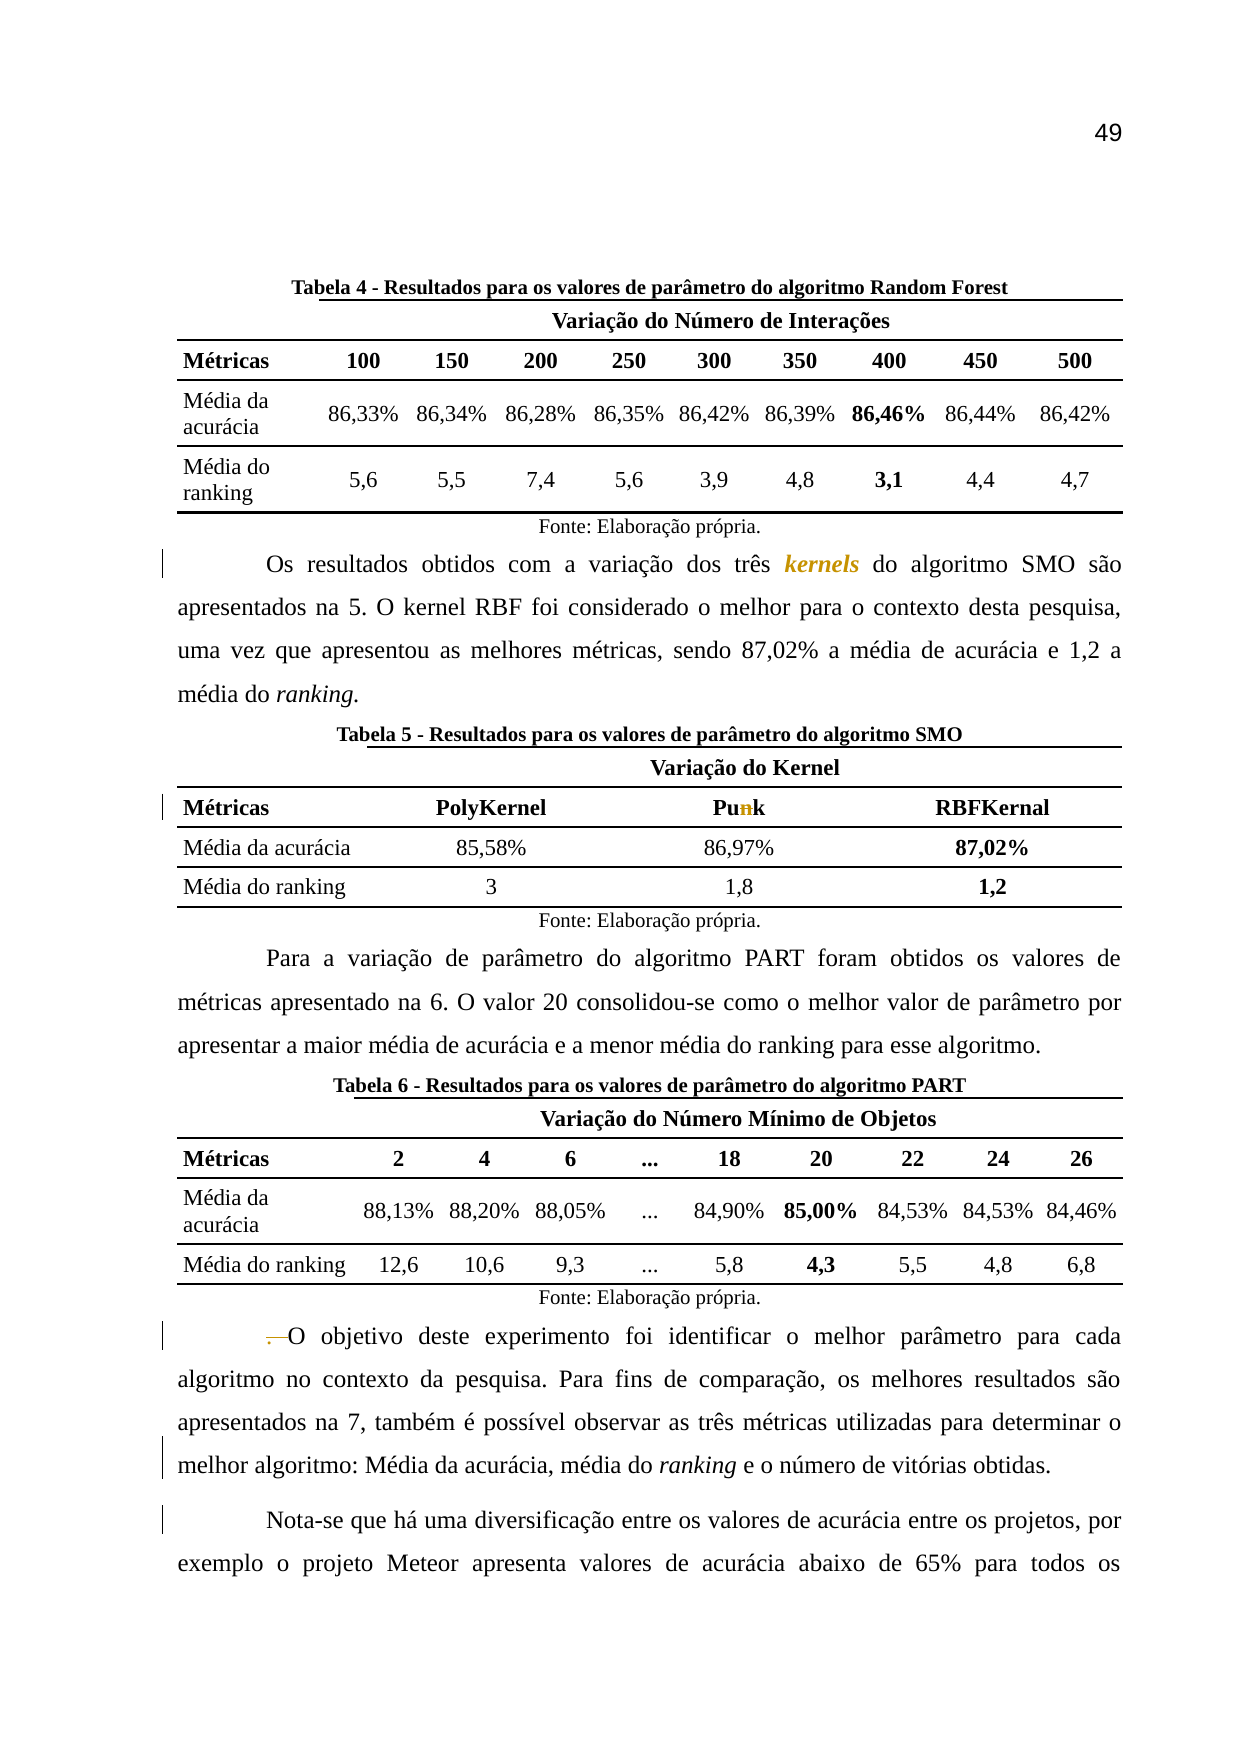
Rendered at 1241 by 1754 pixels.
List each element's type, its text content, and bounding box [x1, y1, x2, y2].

text Nota-se que há uma diversificação entre os valores de acurácia entre os projetos, por exemplo o projeto Meteor apresenta valores de acurácia abaixo de 65% para todos os [177, 1505, 1122, 1577]
table_cell 450 [934, 341, 1027, 379]
table_cell 4,8 [755, 447, 844, 511]
table_cell 100 [319, 341, 407, 379]
table_cell 84,90% [685, 1179, 773, 1243]
table_cell 400 [844, 341, 933, 379]
table_cell 86,39% [755, 381, 844, 445]
table_cell Média da acurácia [177, 828, 367, 866]
table_cell ... [615, 1139, 685, 1177]
table_cell 18 [685, 1139, 773, 1177]
table_cell 24 [956, 1139, 1040, 1177]
table_cell Média do ranking [177, 1245, 354, 1283]
table_cell 86,42% [1027, 381, 1122, 445]
text Fonte: Elaboração própria. [177, 908, 1122, 932]
table_cell 88,13% [354, 1179, 443, 1243]
table_cell 85,00% [773, 1179, 869, 1243]
table_cell 6,8 [1040, 1245, 1123, 1283]
table_cell Métricas [177, 1139, 354, 1177]
table_cell 1,8 [615, 868, 863, 906]
table_cell 5,5 [407, 447, 496, 511]
table_cell 150 [407, 341, 496, 379]
table_cell 3,1 [844, 447, 933, 511]
table_cell 85,58% [367, 828, 615, 866]
table_cell 4,7 [1027, 447, 1122, 511]
table_cell ... [615, 1245, 685, 1283]
table_cell 86,44% [934, 381, 1027, 445]
table_header [177, 1097, 354, 1137]
table_cell 9,3 [526, 1245, 615, 1283]
table_cell 4 [443, 1139, 526, 1177]
table_cell 3,9 [673, 447, 755, 511]
table_cell 6 [526, 1139, 615, 1177]
table_cell 200 [496, 341, 585, 379]
table_cell Média do ranking [177, 868, 367, 906]
text O objetivo deste experimento foi identificar o melhor parâmetro para cada algoritmo no contexto da pesquisa. Para fins de comparação, os melhores resultados são apresentados na Tabela 7, também é possível observar as três métricas utilizadas para determinar o melhor algoritmo: Média da acurácia, média do ranking e o número de vitórias obtidas. [177, 1321, 1122, 1479]
table_cell 2 [354, 1139, 443, 1177]
table_header [177, 746, 367, 786]
table_cell 86,33% [319, 381, 407, 445]
text Tabela 4 - Resultados para os valores de parâmetro do algoritmo Random Forest [177, 275, 1122, 299]
table_cell Métricas [177, 788, 367, 826]
table_cell 84,53% [956, 1179, 1040, 1243]
table_cell 20 [773, 1139, 869, 1177]
table_cell 5,6 [319, 447, 407, 511]
table_cell ... [615, 1179, 685, 1243]
table_cell 350 [755, 341, 844, 379]
text Os resultados obtidos com a variação dos três kernels do algoritmo SMO são apresentados na Tabela 5. O kernel RBF foi considerado o melhor para o contexto desta pesquisa, uma vez que apresentou as melhores métricas, sendo 87,02% a média de acurácia e 1,2 a média do ranking. [177, 549, 1122, 707]
table_cell 500 [1027, 341, 1122, 379]
table_header [177, 299, 319, 339]
table_cell Média da acurácia [177, 1179, 354, 1243]
table_cell 86,35% [585, 381, 672, 445]
table_cell 4,8 [956, 1245, 1040, 1283]
table_cell 4,4 [934, 447, 1027, 511]
table_cell 22 [869, 1139, 956, 1177]
table_cell Métricas [177, 341, 319, 379]
text Tabela 6 - Resultados para os valores de parâmetro do algoritmo PART [177, 1073, 1122, 1097]
table_cell 300 [673, 341, 755, 379]
text Fonte: Elaboração própria. [177, 1285, 1122, 1309]
table_cell 12,6 [354, 1245, 443, 1283]
table_cell RBFKernal [863, 788, 1122, 826]
table_cell 10,6 [443, 1245, 526, 1283]
table_cell PolyKernel [367, 788, 615, 826]
table_cell 5,6 [585, 447, 672, 511]
text Para a variação de parâmetro do algoritmo PART foram obtidos os valores de métricas apresentado na Tabela 6. O valor 20 consolidou-se como o melhor valor de parâmetro por apresentar a maior média de acurácia e a menor média do ranking para esse algoritmo. [177, 943, 1122, 1058]
table_cell 88,20% [443, 1179, 526, 1243]
table_cell 5,5 [869, 1245, 956, 1283]
text Tabela 5 - Resultados para os valores de parâmetro do algoritmo SMO [177, 722, 1122, 746]
table_cell 86,34% [407, 381, 496, 445]
table_cell 3 [367, 868, 615, 906]
table_cell 250 [585, 341, 672, 379]
table_cell 7,4 [496, 447, 585, 511]
table_cell Média do ranking [177, 447, 319, 511]
table_cell 88,05% [526, 1179, 615, 1243]
text Fonte: Elaboração própria. [177, 514, 1122, 538]
table_cell 1,2 [863, 868, 1122, 906]
table_cell 84,46% [1040, 1179, 1123, 1243]
table_cell 87,02% [863, 828, 1122, 866]
table_header Variação do Kernel [367, 748, 1122, 786]
table_cell Média da acurácia [177, 381, 319, 445]
table_cell 4,3 [773, 1245, 869, 1283]
table_cell 86,97% [615, 828, 863, 866]
table_header Variação do Número de Interações [319, 301, 1122, 339]
table_cell 26 [1040, 1139, 1123, 1177]
table_cell 5,8 [685, 1245, 773, 1283]
table_cell 86,46% [844, 381, 933, 445]
table_cell 86,28% [496, 381, 585, 445]
table_header Variação do Número Mínimo de Objetos [354, 1099, 1123, 1137]
table_cell 86,42% [673, 381, 755, 445]
table_cell Puk [615, 788, 863, 826]
table_cell 84,53% [869, 1179, 956, 1243]
